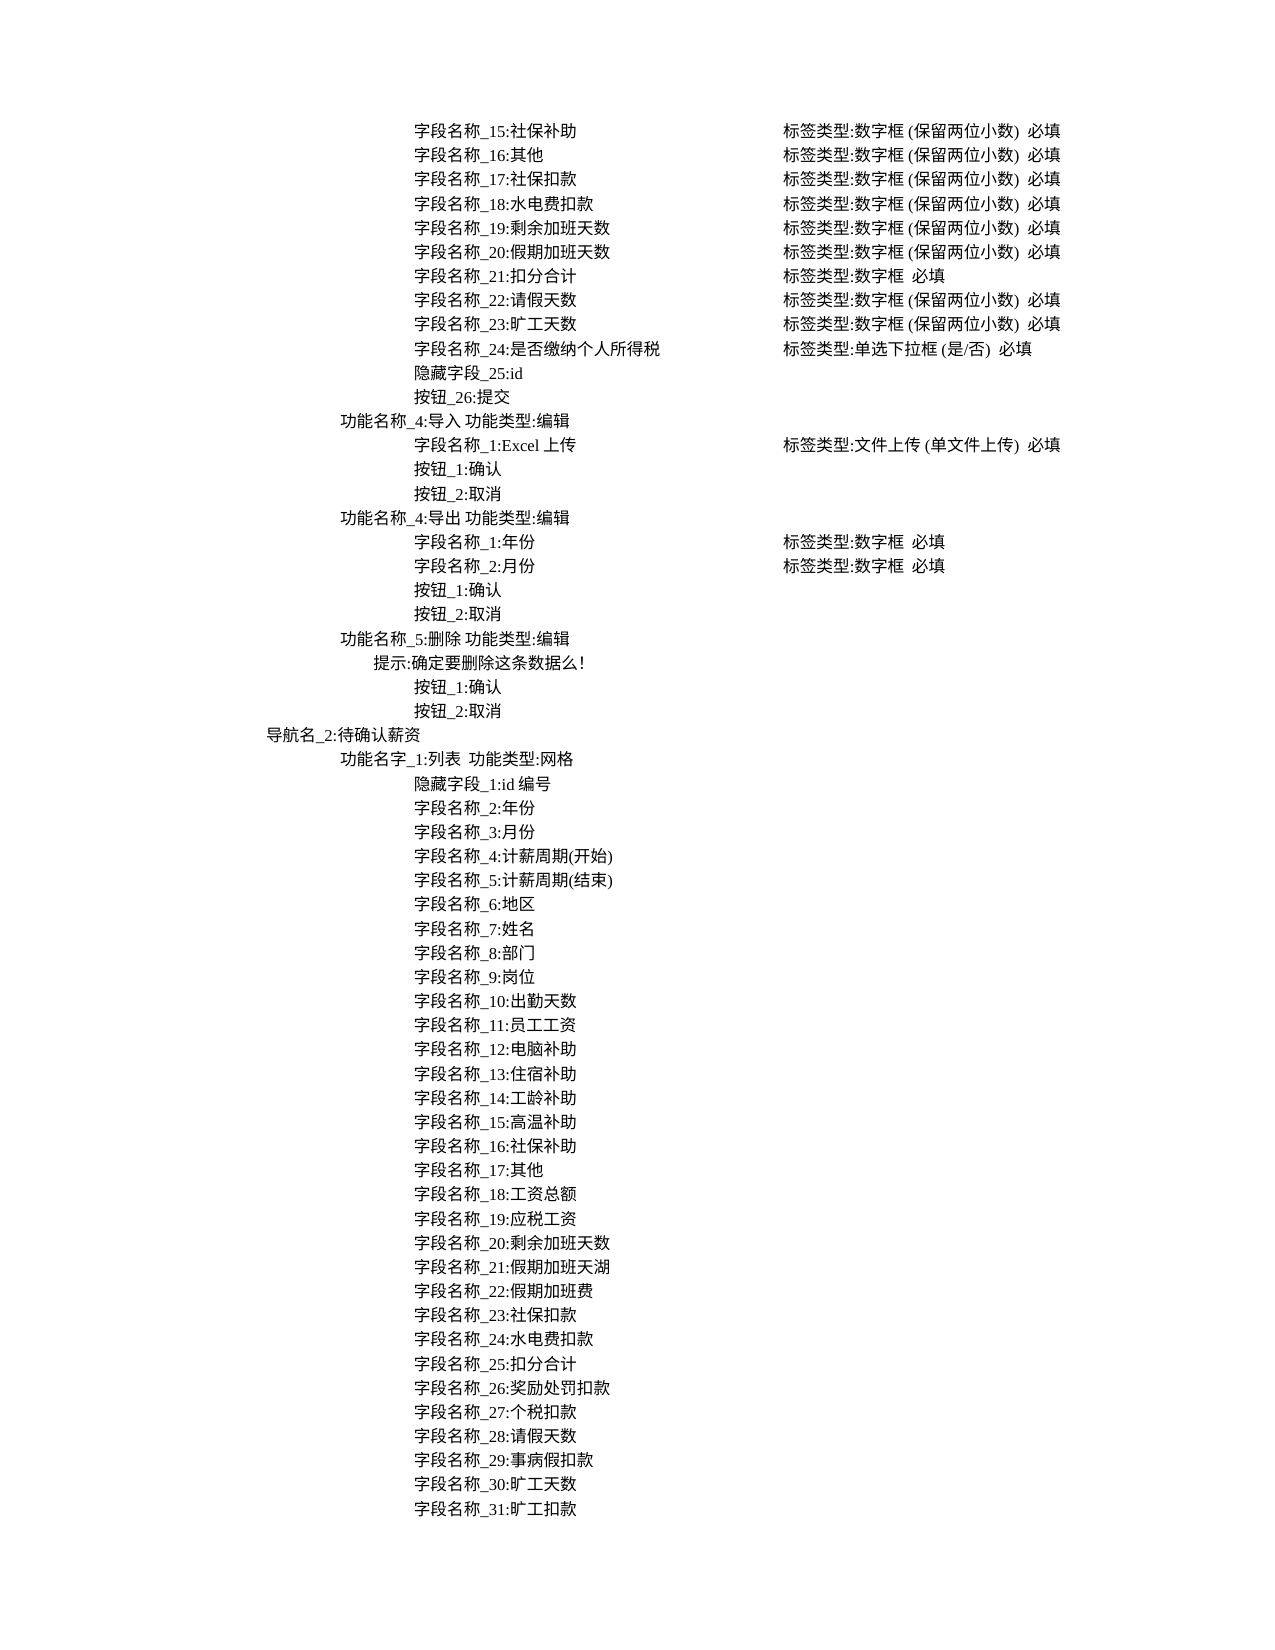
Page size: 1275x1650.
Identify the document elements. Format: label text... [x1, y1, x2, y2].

text 字段名称_23:社保扣款 [118, 1302, 1157, 1326]
text 字段名称_23:旷工天数 标签类型:数字框 (保留两位小数) 必填 [118, 311, 1157, 336]
text 隐藏字段_25:id [118, 360, 1157, 384]
text 字段名称_20:假期加班天数 标签类型:数字框 (保留两位小数) 必填 [118, 239, 1157, 263]
text 字段名称_18:水电费扣款 标签类型:数字框 (保留两位小数) 必填 [118, 191, 1157, 215]
text 字段名称_29:事病假扣款 [118, 1447, 1157, 1471]
text 字段名称_3:月份 [118, 819, 1157, 843]
text 字段名称_16:其他 标签类型:数字框 (保留两位小数) 必填 [118, 142, 1157, 166]
text 按钮_2:取消 [118, 698, 1157, 722]
text 功能名称_4:导出 功能类型:编辑 [118, 505, 1157, 529]
text 字段名称_1:Excel上传 标签类型:文件上传 (单文件上传) 必填 [118, 432, 1157, 456]
text 导航名_2:待确认薪资 功能名字_1:列表 功能类型:网格 [118, 722, 1157, 771]
text 字段名称_2:月份 标签类型:数字框 必填 [118, 553, 1157, 577]
text 字段名称_22:请假天数 标签类型:数字框 (保留两位小数) 必填 [118, 287, 1157, 311]
text 字段名称_1:年份 标签类型:数字框 必填 [118, 529, 1157, 553]
text 字段名称_31:旷工扣款 [118, 1496, 1157, 1520]
text 功能名称_5:删除 功能类型:编辑 [118, 626, 1157, 650]
text 字段名称_16:社保补助 [118, 1133, 1157, 1157]
text 字段名称_21:假期加班天湖 [118, 1254, 1157, 1278]
text 字段名称_4:计薪周期(开始) [118, 843, 1157, 867]
text 字段名称_18:工资总额 [118, 1181, 1157, 1206]
text 字段名称_9:岗位 [118, 964, 1157, 988]
text 字段名称_27:个税扣款 [118, 1399, 1157, 1423]
text 字段名称_2:年份 [118, 795, 1157, 819]
text 字段名称_19:剩余加班天数 标签类型:数字框 (保留两位小数) 必填 [118, 215, 1157, 239]
text 字段名称_24:水电费扣款 [118, 1326, 1157, 1351]
text 字段名称_17:社保扣款 标签类型:数字框 (保留两位小数) 必填 [118, 166, 1157, 191]
text 按钮_1:确认 [118, 577, 1157, 601]
text 按钮_2:取消 [118, 481, 1157, 505]
text 字段名称_11:员工工资 [118, 1012, 1157, 1036]
text 字段名称_20:剩余加班天数 [118, 1230, 1157, 1254]
text 字段名称_12:电脑补助 [118, 1036, 1157, 1061]
text 字段名称_7:姓名 [118, 916, 1157, 940]
text 功能名称_4:导入 功能类型:编辑 [118, 408, 1157, 432]
text 字段名称_14:工龄补助 [118, 1085, 1157, 1109]
text 提示:确定要删除这条数据么！ [118, 650, 1157, 674]
text 字段名称_5:计薪周期(结束) [118, 867, 1157, 891]
text 字段名称_10:出勤天数 [118, 988, 1157, 1012]
text 字段名称_19:应税工资 [118, 1206, 1157, 1230]
text 字段名称_13:住宿补助 [118, 1061, 1157, 1085]
text 按钮_2:取消 [118, 601, 1157, 626]
text 字段名称_25:扣分合计 [118, 1351, 1157, 1375]
text 按钮_1:确认 [118, 674, 1157, 698]
text 字段名称_26:奖励处罚扣款 [118, 1375, 1157, 1399]
text 字段名称_6:地区 [118, 891, 1157, 916]
text 字段名称_15:社保补助 标签类型:数字框 (保留两位小数) 必填 [118, 118, 1157, 142]
text 字段名称_21:扣分合计 标签类型:数字框 必填 [118, 263, 1157, 287]
text 字段名称_17:其他 [118, 1157, 1157, 1181]
text 隐藏字段_1:id编号 [118, 771, 1157, 795]
text 字段名称_15:高温补助 [118, 1109, 1157, 1133]
text 字段名称_24:是否缴纳个人所得税 标签类型:单选下拉框 (是/否) 必填 [118, 336, 1157, 360]
text 字段名称_28:请假天数 [118, 1423, 1157, 1447]
text 字段名称_22:假期加班费 [118, 1278, 1157, 1302]
text 按钮_26:提交 [118, 384, 1157, 408]
text 字段名称_8:部门 [118, 940, 1157, 964]
text 按钮_1:确认 [118, 456, 1157, 481]
text 字段名称_30:旷工天数 [118, 1471, 1157, 1496]
